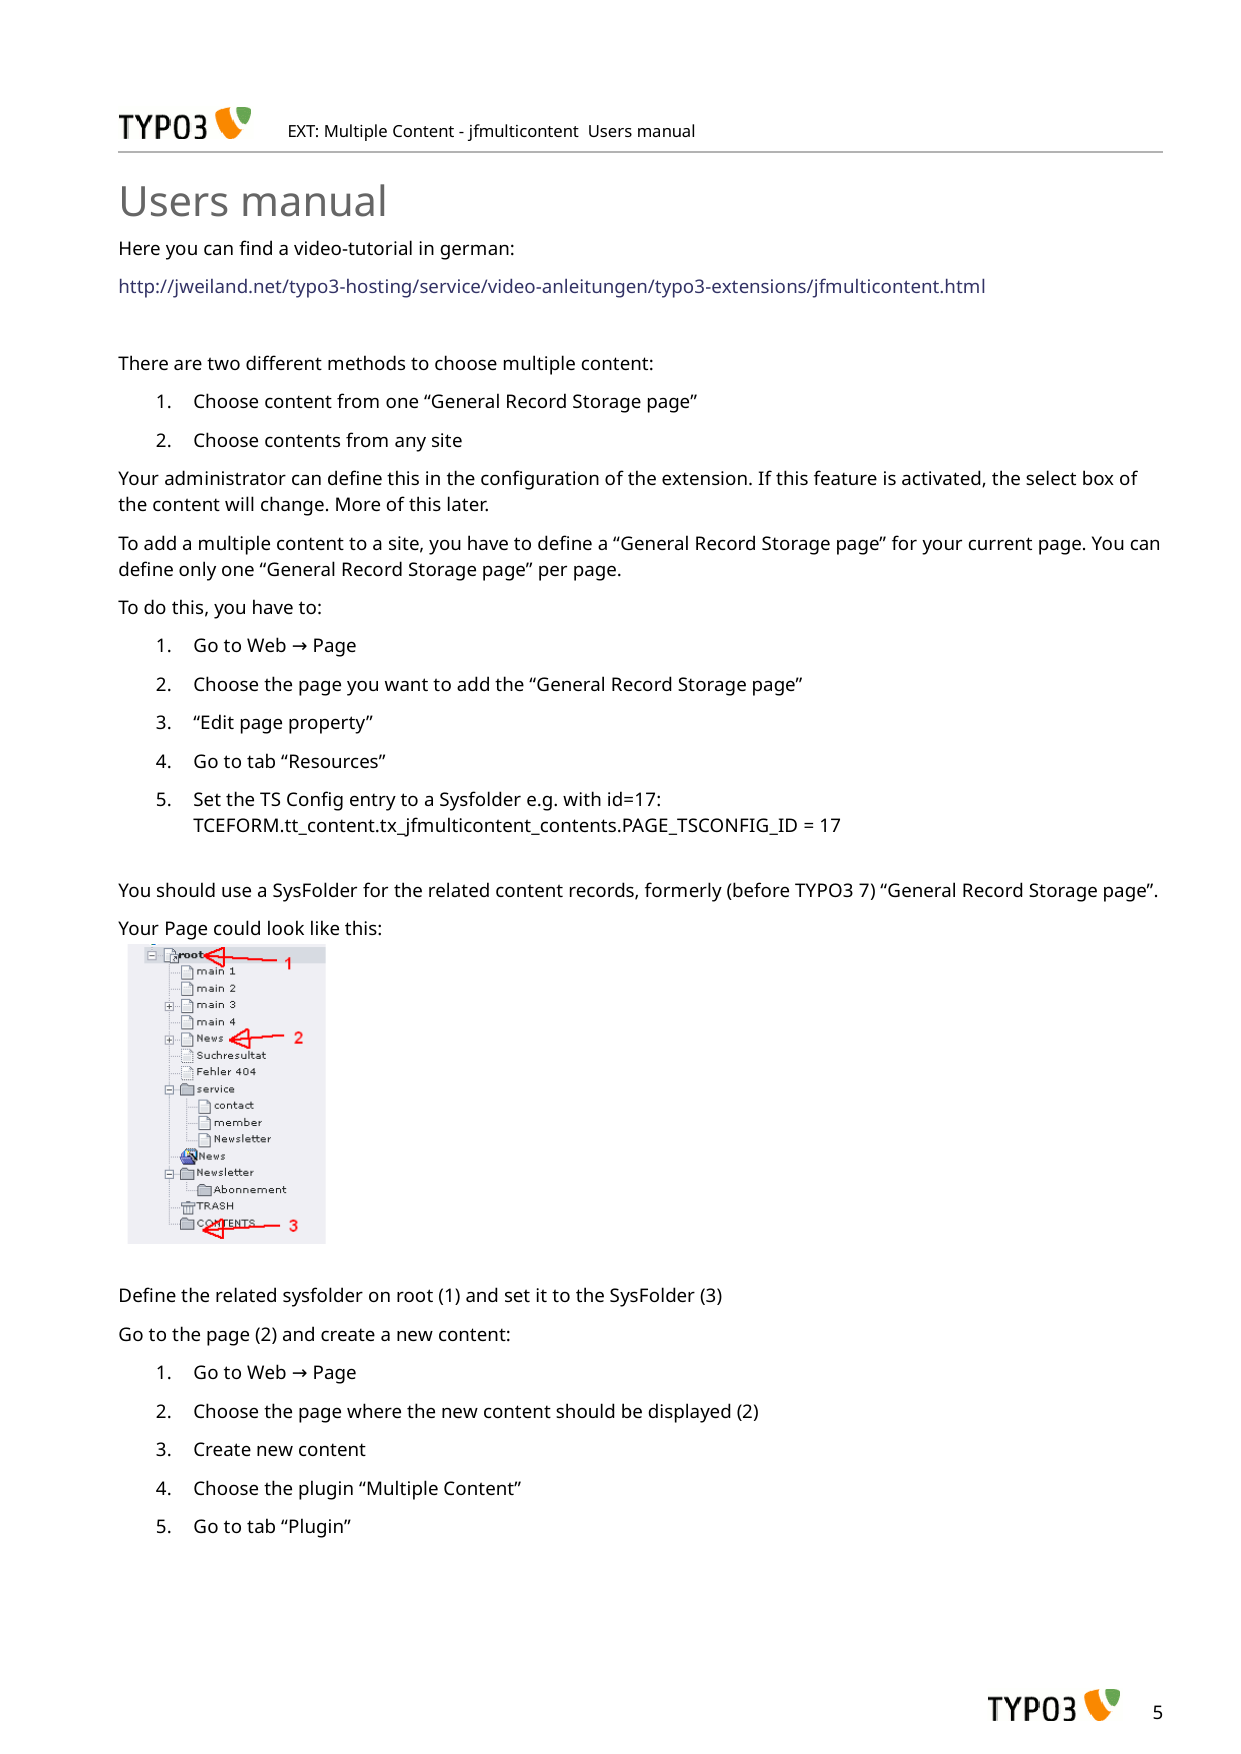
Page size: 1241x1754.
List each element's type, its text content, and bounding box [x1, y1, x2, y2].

text Your administrator can define this in the configuration of the extension. If this feature is activated, the select box of the content will change. More of this later. [118, 465, 1163, 517]
text Your Page could look like this: [118, 915, 1163, 941]
list Choose the page where the new content should be displayed (2) [156, 1398, 1163, 1424]
text http://jweiland.net/typo3-hosting/service/video-anleitungen/typo3-extensions/jfmulticontent.html [118, 273, 1163, 299]
list Go to Web → Page [156, 1359, 1163, 1385]
list Choose the plugin “Multiple Content” [156, 1474, 1163, 1501]
list Go to tab “Plugin” [156, 1513, 1163, 1539]
list Choose the page you want to add the “General Record Storage page” [156, 671, 1163, 697]
text Here you can find a video-tutorial in german: [118, 234, 1163, 260]
list Go to tab “Resources” [156, 748, 1163, 774]
picture [118, 106, 254, 139]
text Define the related sysfolder on root (1) and set it to the SysFolder (3) [118, 1282, 1163, 1308]
subtitle Users manual [118, 172, 1163, 228]
list Go to Web → Page [156, 632, 1163, 658]
list Choose content from one “General Record Storage page” [156, 388, 1163, 414]
picture [127, 944, 326, 1244]
list Create new content [156, 1436, 1163, 1462]
text To do this, you have to: [118, 594, 1163, 620]
text There are two different methods to choose multiple content: [118, 350, 1163, 376]
picture [987, 1688, 1123, 1721]
text Go to the page (2) and create a new content: [118, 1321, 1163, 1347]
list Set the TS Config entry to a Sysfolder e.g. with id=17: TCEFORM.tt_content.tx_jfmulticontent_contents.PAGE_TSCONFIG_ID = 17 [156, 786, 1163, 864]
text You should use a SysFolder for the related content records, formerly (before TYPO3 7) “General Record Storage page”. [118, 877, 1163, 903]
text To add a multiple content to a site, you have to define a “General Record Storage page” for your current page. You can define only one “General Record Storage page” per page. [118, 529, 1163, 582]
list Choose contents from any site [156, 427, 1163, 453]
list “Edit page property” [156, 709, 1163, 735]
